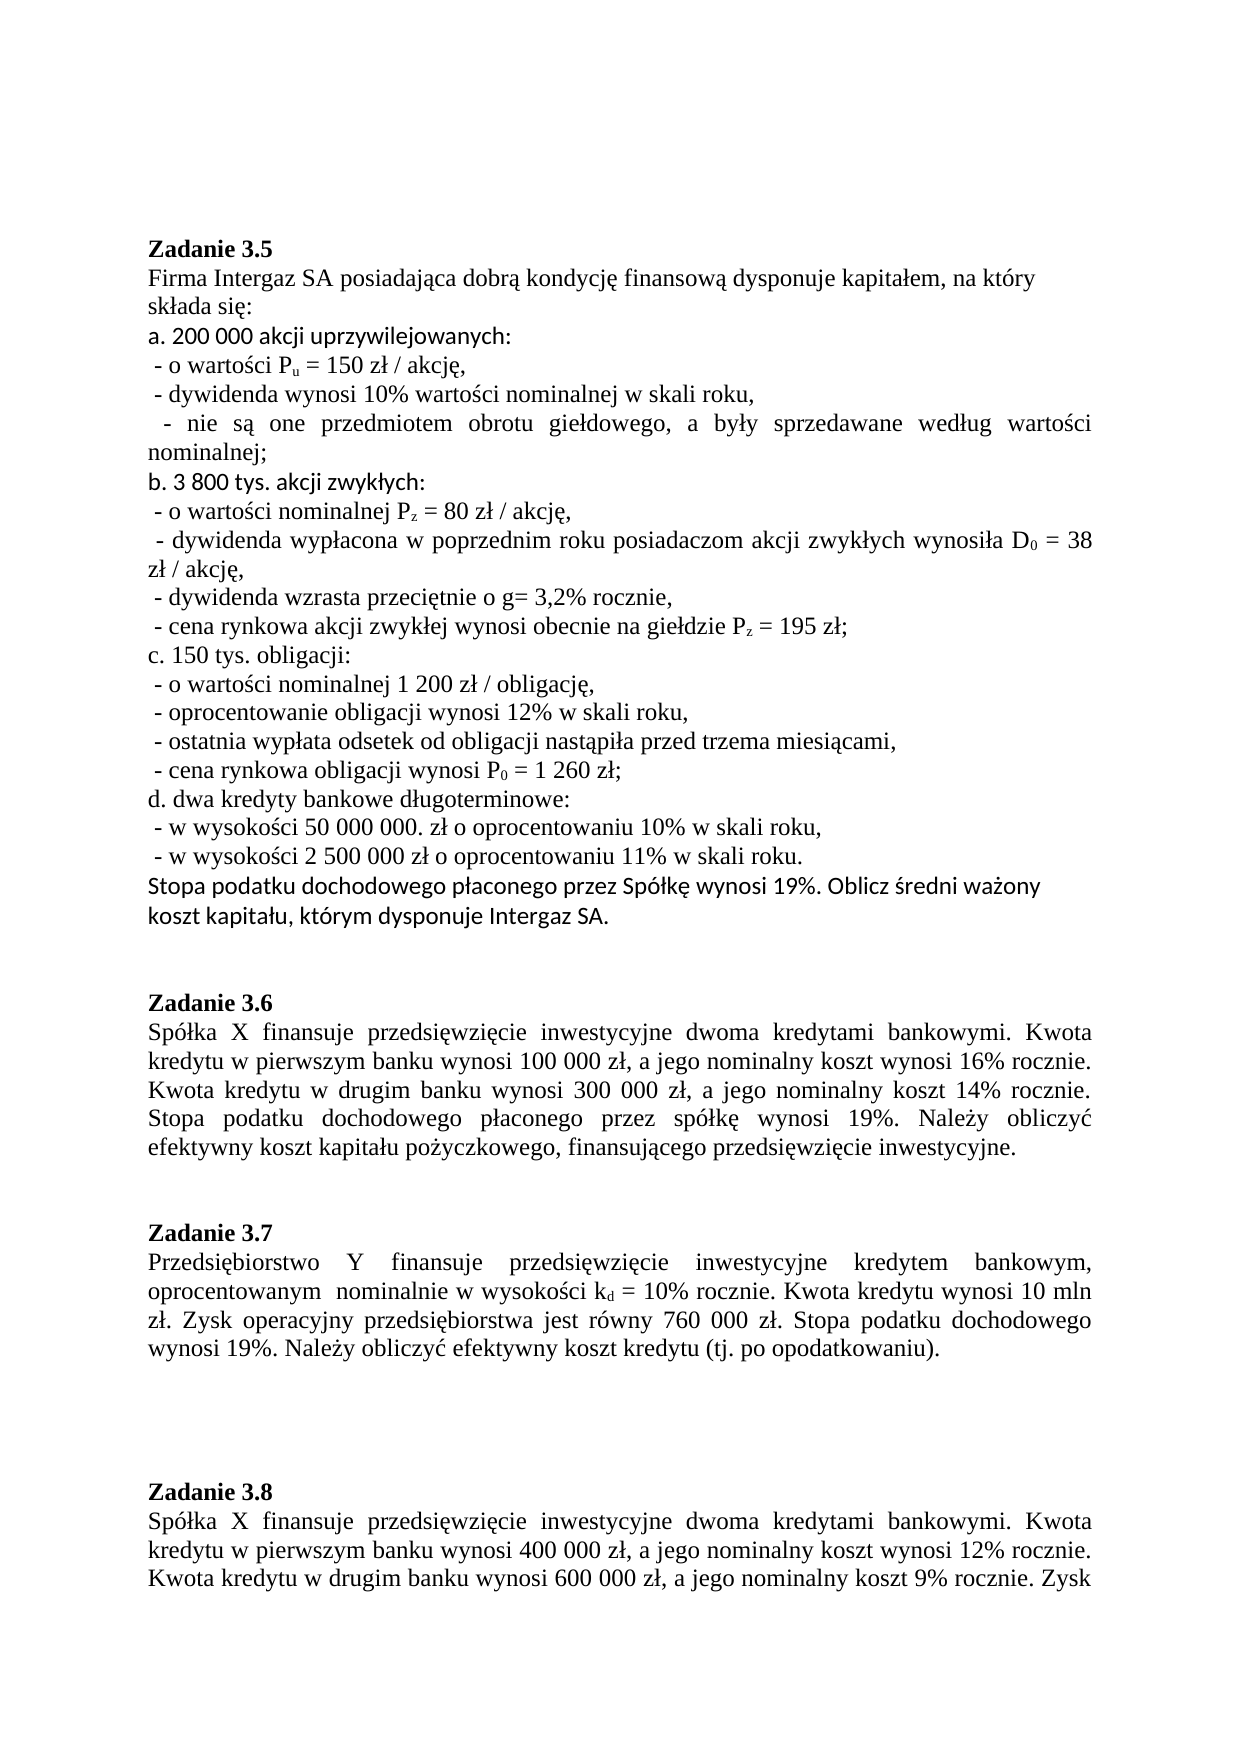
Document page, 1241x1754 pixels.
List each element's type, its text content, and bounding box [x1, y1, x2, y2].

list d. dwa kredyty bankowe długoterminowe: [148, 784, 1093, 812]
list - w wysokości 2 500 000 zł o oprocentowaniu 11% w skali roku. [148, 841, 1093, 870]
list c. 150 tys. obligacji: [148, 640, 1093, 669]
text Stopa podatku dochodowego płaconego przez Spółkę wynosi 19%. Oblicz średni ważony koszt kapitału, którym dysponuje Intergaz SA. [148, 870, 1093, 931]
list - dywidenda wypłacona w poprzednim roku posiadaczom akcji zwykłych wynosiła D0 = 38 zł / akcję, [148, 525, 1093, 582]
list - dywidenda wynosi 10% wartości nominalnej w skali roku, [148, 379, 1093, 408]
list - o wartości Pu = 150 zł / akcję, [148, 351, 1093, 379]
list - cena rynkowa akcji zwykłej wynosi obecnie na giełdzie Pz = 195 zł; [148, 611, 1093, 640]
text a. 200 000 akcji uprzywilejowanych: [148, 320, 1093, 351]
list - dywidenda wzrasta przeciętnie o g= 3,2% rocznie, [148, 582, 1093, 611]
list - ostatnia wypłata odsetek od obligacji nastąpiła przed trzema miesiącami, [148, 726, 1093, 755]
list - w wysokości 50 000 000. zł o oprocentowaniu 10% w skali roku, [148, 812, 1093, 841]
text Spółka X finansuje przedsięwzięcie inwestycyjne dwoma kredytami bankowymi. Kwota kredytu w pierwszym banku wynosi 100 000 zł, a jego nominalny koszt wynosi 16% rocznie. Kwota kredytu w drugim banku wynosi 300 000 zł, a jego nominalny koszt 14% rocznie. Stopa podatku dochodowego płaconego przez spółkę wynosi 19%. Należy obliczyć efektywny koszt kapitału pożyczkowego, finansującego przedsięwzięcie inwestycyjne. [148, 1017, 1093, 1161]
text b. 3 800 tys. akcji zwykłych: [148, 466, 1093, 496]
list - oprocentowanie obligacji wynosi 12% w skali roku, [148, 697, 1093, 726]
list - cena rynkowa obligacji wynosi P0 = 1 260 zł; [148, 755, 1093, 784]
text Przedsiębiorstwo Y finansuje przedsięwzięcie inwestycyjne kredytem bankowym, oprocentowanym nominalnie w wysokości kd = 10% rocznie. Kwota kredytu wynosi 10 mln zł. Zysk operacyjny przedsiębiorstwa jest równy 760 000 zł. Stopa podatku dochodowego wynosi 19%. Należy obliczyć efektywny koszt kredytu (tj. po opodatkowaniu). [148, 1247, 1093, 1362]
text Firma Intergaz SA posiadająca dobrą kondycję finansową dysponuje kapitałem, na który składa się: [148, 263, 1093, 320]
list - o wartości nominalnej Pz = 80 zł / akcję, [148, 496, 1093, 525]
text Zadanie 3.7 [148, 1218, 1093, 1247]
text Spółka X finansuje przedsięwzięcie inwestycyjne dwoma kredytami bankowymi. Kwota kredytu w pierwszym banku wynosi 400 000 zł, a jego nominalny koszt wynosi 12% rocznie. Kwota kredytu w drugim banku wynosi 600 000 zł, a jego nominalny koszt 9% rocznie. Zysk [148, 1506, 1093, 1592]
text Zadanie 3.6 [148, 988, 1093, 1017]
text Zadanie 3.5 [148, 234, 1093, 263]
list - nie są one przedmiotem obrotu giełdowego, a były sprzedawane według wartości nominalnej; [148, 408, 1093, 466]
list - o wartości nominalnej 1 200 zł / obligację, [148, 669, 1093, 697]
text Zadanie 3.8 [148, 1477, 1093, 1506]
